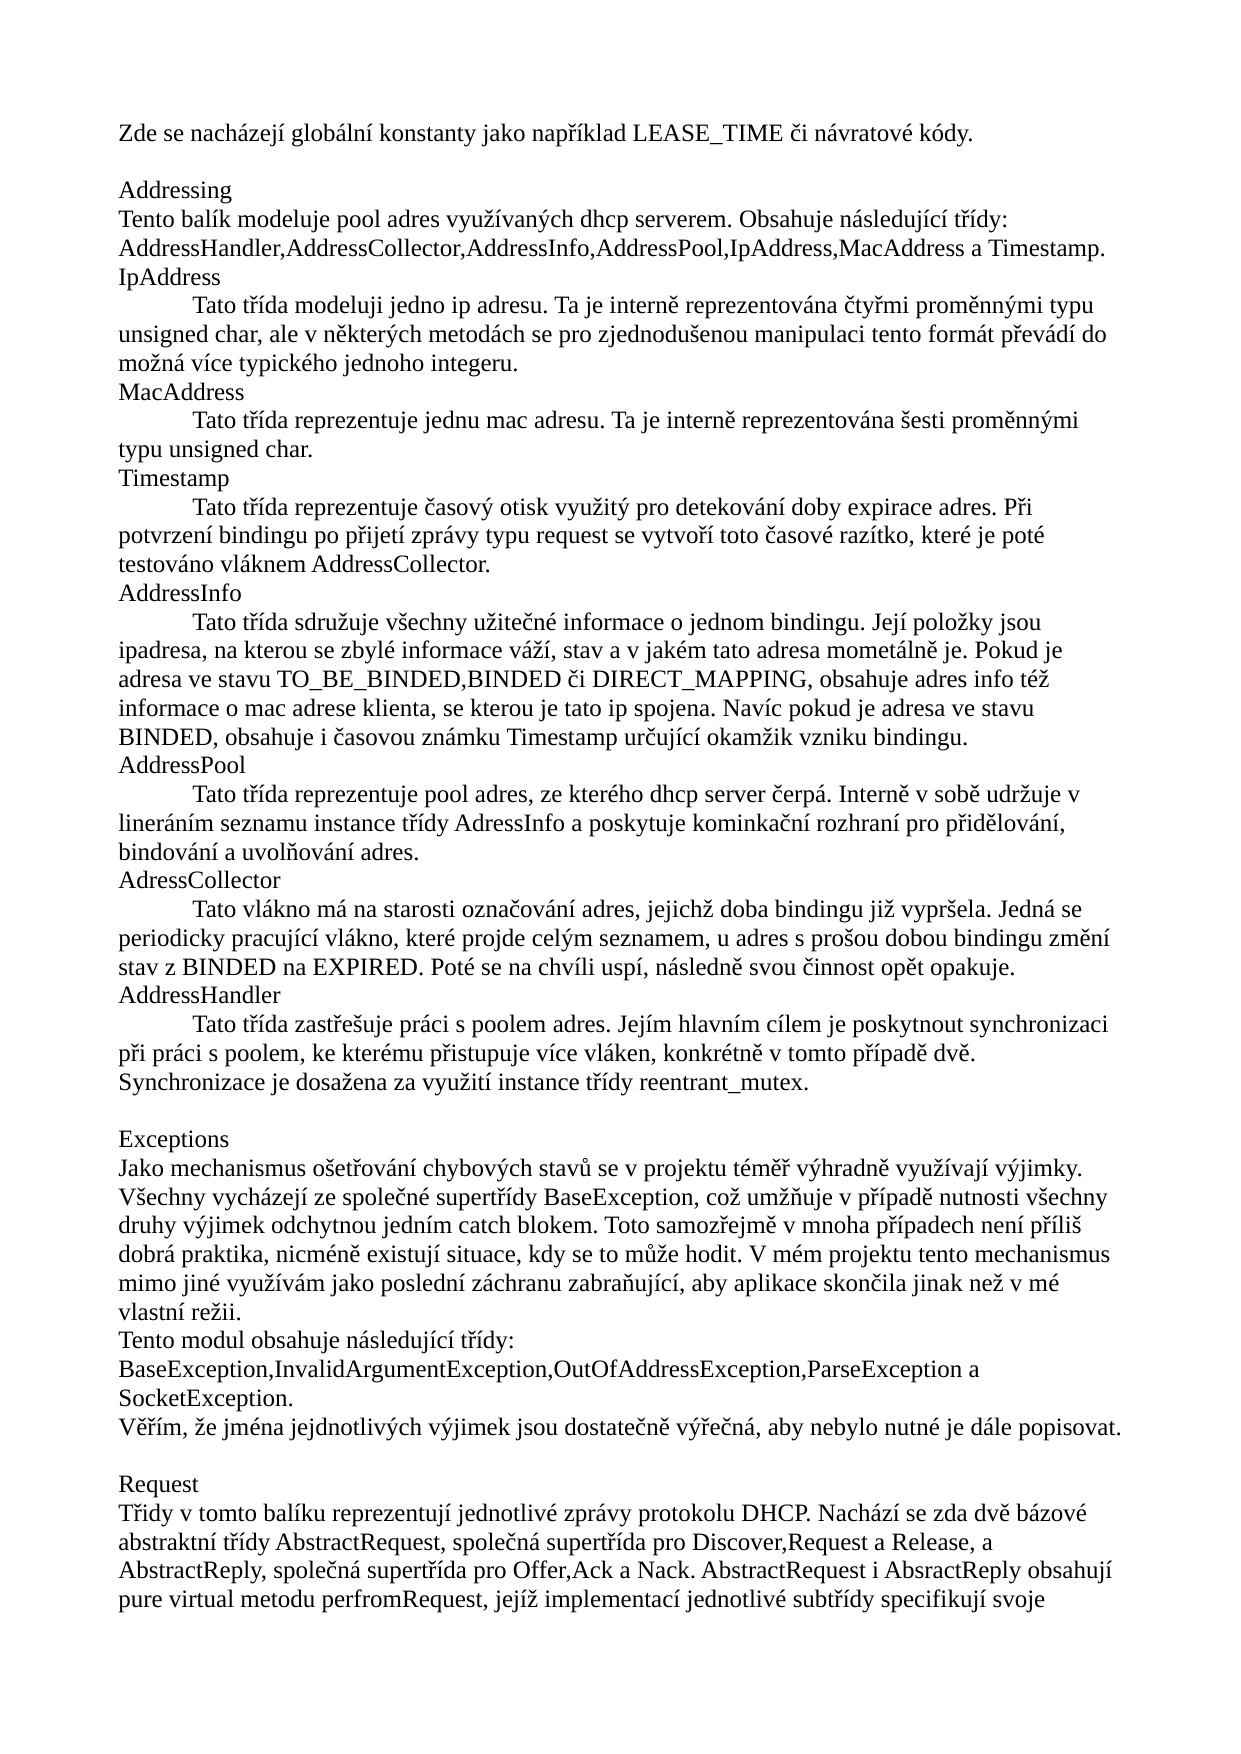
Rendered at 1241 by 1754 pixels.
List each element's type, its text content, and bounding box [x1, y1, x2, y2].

text AddressHandler [118, 981, 1122, 1009]
text Věřím, že jména jejdnotlivých výjimek jsou dostatečně výřečná, aby nebylo nutné je dále popisovat. [118, 1412, 1122, 1441]
text Tato třída reprezentuje časový otisk využitý pro detekování doby expirace adres. Při potvrzení bindingu po přijetí zprávy typu request se vytvoří toto časové razítko, které je poté testováno vláknem AddressCollector. [118, 492, 1122, 578]
text AddressPool [118, 751, 1122, 779]
text Tento balík modeluje pool adres využívaných dhcp serverem. Obsahuje následující třídy: AddressHandler,AddressCollector,AddressInfo,AddressPool,IpAddress,MacAddress a Timestamp. [118, 204, 1122, 262]
text Tento modul obsahuje následující třídy: BaseException,InvalidArgumentException,OutOfAddressException,ParseException a SocketException. [118, 1326, 1122, 1412]
text Tato třída zastřešuje práci s poolem adres. Jejím hlavním cílem je poskytnout synchronizaci při práci s poolem, ke kterému přistupuje více vláken, konkrétně v tomto případě dvě. Synchronizace je dosažena za využití instance třídy reentrant_mutex. [118, 1009, 1122, 1096]
text Jako mechanismus ošetřování chybových stavů se v projektu téměř výhradně využívají výjimky. Všechny vycházejí ze společné supertřídy BaseException, což umžňuje v případě nutnosti všechny druhy výjimek odchytnou jedním catch blokem. Toto samozřejmě v mnoha případech není příliš dobrá praktika, nicméně existují situace, kdy se to může hodit. V mém projektu tento mechanismus mimo jiné využívám jako poslední záchranu zabraňující, aby aplikace skončila jinak než v mé vlastní režii. [118, 1153, 1122, 1326]
text AdressCollector [118, 866, 1122, 894]
text Timestamp [118, 463, 1122, 492]
text AddressInfo [118, 578, 1122, 607]
text Request [118, 1469, 1122, 1498]
text Tato vlákno má na starosti označování adres, jejichž doba bindingu již vypršela. Jedná se periodicky pracující vlákno, které projde celým seznamem, u adres s prošou dobou bindingu změní stav z BINDED na EXPIRED. Poté se na chvíli uspí, následně svou činnost opět opakuje. [118, 894, 1122, 981]
text Tato třída reprezentuje jednu mac adresu. Ta je interně reprezentována šesti proměnnými typu unsigned char. [118, 406, 1122, 463]
text Exceptions [118, 1124, 1122, 1153]
text IpAddress [118, 262, 1122, 291]
text Třidy v tomto balíku reprezentují jednotlivé zprávy protokolu DHCP. Nachází se zda dvě bázové abstraktní třídy AbstractRequest, společná supertřída pro Discover,Request a Release, a AbstractReply, společná supertřída pro Offer,Ack a Nack. AbstractRequest i AbsractReply obsahují pure virtual metodu perfromRequest, jejíž implementací jednotlivé subtřídy specifikují svoje [118, 1498, 1122, 1613]
text Tato třída modeluji jedno ip adresu. Ta je interně reprezentována čtyřmi proměnnými typu unsigned char, ale v některých metodách se pro zjednodušenou manipulaci tento formát převádí do možná více typického jednoho integeru. [118, 291, 1122, 377]
text Zde se nacházejí globální konstanty jako například LEASE_TIME či návratové kódy. [118, 118, 1122, 147]
text Addressing [118, 176, 1122, 204]
text MacAddress [118, 377, 1122, 406]
text Tato třída sdružuje všechny užitečné informace o jednom bindingu. Její položky jsou ipadresa, na kterou se zbylé informace váží, stav a v jakém tato adresa mometálně je. Pokud je adresa ve stavu TO_BE_BINDED,BINDED či DIRECT_MAPPING, obsahuje adres info též informace o mac adrese klienta, se kterou je tato ip spojena. Navíc pokud je adresa ve stavu BINDED, obsahuje i časovou známku Timestamp určující okamžik vzniku bindingu. [118, 607, 1122, 751]
text Tato třída reprezentuje pool adres, ze kterého dhcp server čerpá. Interně v sobě udržuje v lineráním seznamu instance třídy AdressInfo a poskytuje kominkační rozhraní pro přidělování, bindování a uvolňování adres. [118, 779, 1122, 866]
